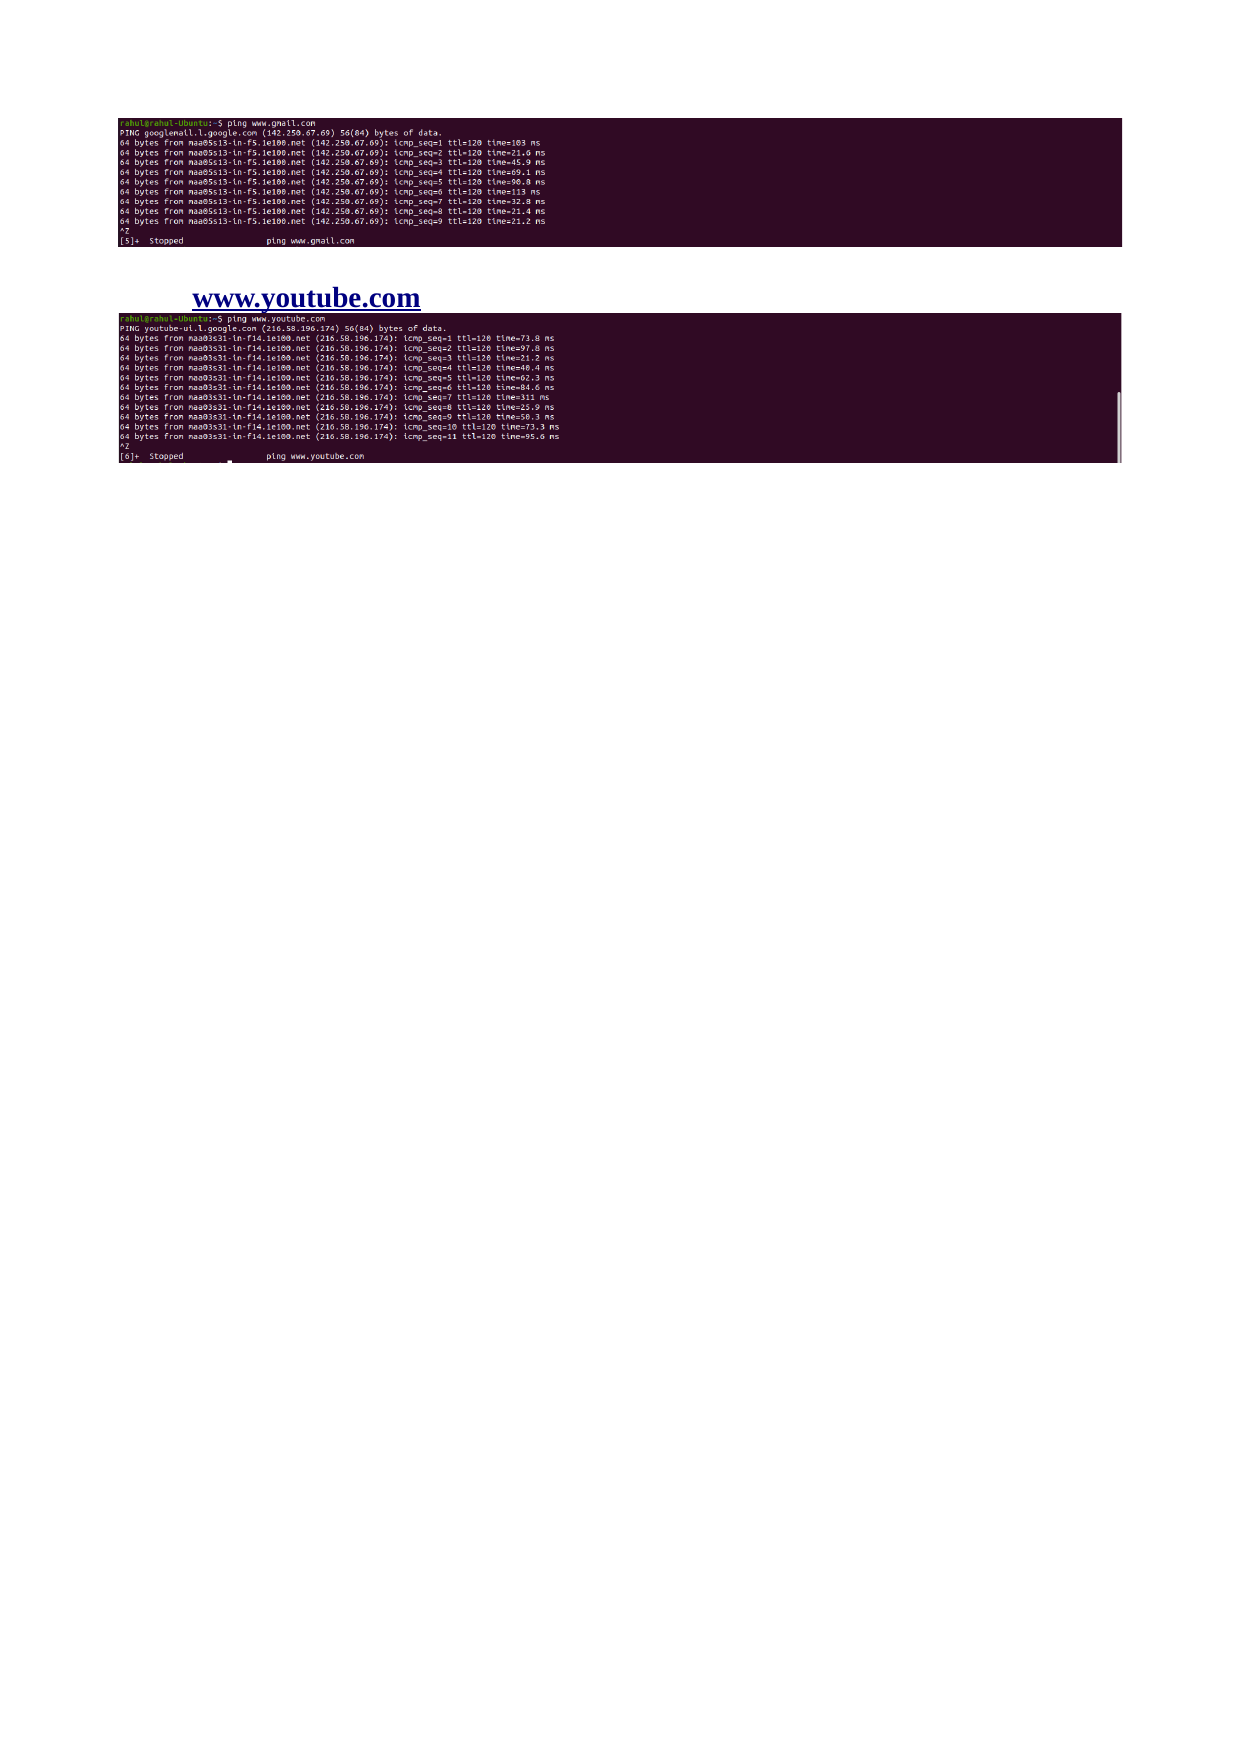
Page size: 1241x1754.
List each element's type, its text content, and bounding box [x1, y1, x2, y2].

text www.youtube.com [118, 280, 1122, 313]
picture [118, 313, 1122, 463]
picture [118, 118, 1123, 247]
